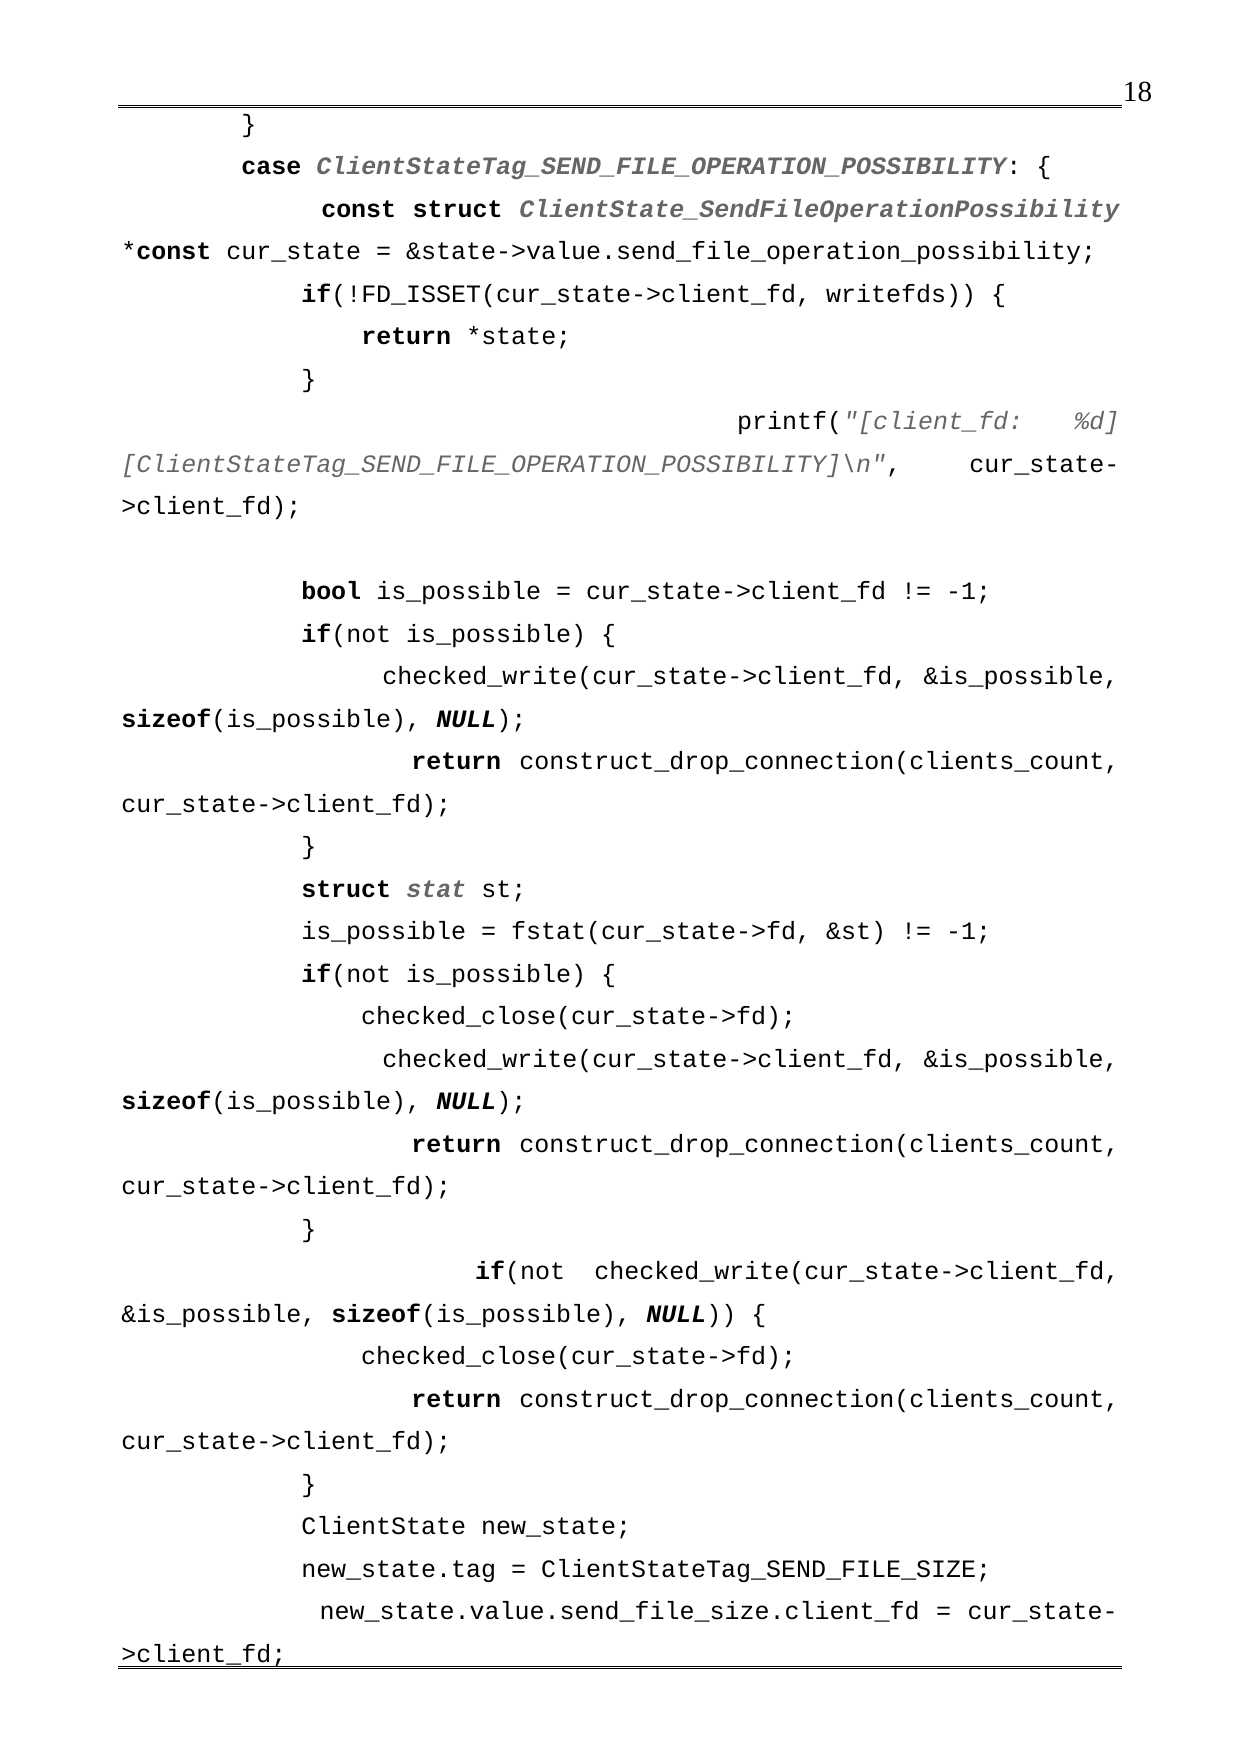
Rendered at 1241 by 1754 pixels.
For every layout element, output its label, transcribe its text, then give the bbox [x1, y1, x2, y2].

text if(not is_possible) { [118, 955, 1122, 989]
text is_possible = fstat(cur_state->fd, &st) != -1; [118, 913, 1122, 947]
text } [118, 1210, 1122, 1244]
text if(!FD_ISSET(cur_state->client_fd, writefds)) { [118, 275, 1122, 309]
text return construct_drop_connection(clients_count, cur_state->client_fd); [118, 743, 1122, 819]
text } [118, 828, 1122, 862]
text ClientState new_state; [118, 1508, 1122, 1542]
text checked_close(cur_state->fd); [118, 1338, 1122, 1372]
text struct stat st; [118, 870, 1122, 904]
text checked_close(cur_state->fd); [118, 998, 1122, 1032]
text new_state.tag = ClientStateTag_SEND_FILE_SIZE; [118, 1550, 1122, 1584]
text case ClientStateTag_SEND_FILE_OPERATION_POSSIBILITY: { [118, 148, 1122, 182]
text if(not is_possible) { [118, 615, 1122, 649]
text return construct_drop_connection(clients_count, cur_state->client_fd); [118, 1380, 1122, 1457]
text if(not checked_write(cur_state->client_fd, &is_possible, sizeof(is_possible), NULL)) { [118, 1253, 1122, 1329]
text const struct ClientState_SendFileOperationPossibility *const cur_state = &state->value.send_file_operation_possibility; [118, 190, 1122, 267]
text } [118, 360, 1122, 394]
text return construct_drop_connection(clients_count, cur_state->client_fd); [118, 1125, 1122, 1202]
text checked_write(cur_state->client_fd, &is_possible, sizeof(is_possible), NULL); [118, 658, 1122, 734]
text } [118, 108, 1122, 139]
text } [118, 1465, 1122, 1499]
text new_state.value.send_file_size.client_fd = cur_state->client_fd; [118, 1593, 1122, 1666]
text checked_write(cur_state->client_fd, &is_possible, sizeof(is_possible), NULL); [118, 1040, 1122, 1117]
text bool is_possible = cur_state->client_fd != -1; [118, 573, 1122, 607]
text return *state; [118, 318, 1122, 352]
text printf("[client_fd: %d] [ClientStateTag_SEND_FILE_OPERATION_POSSIBILITY]\n", cur_state->client_fd); [118, 403, 1122, 522]
